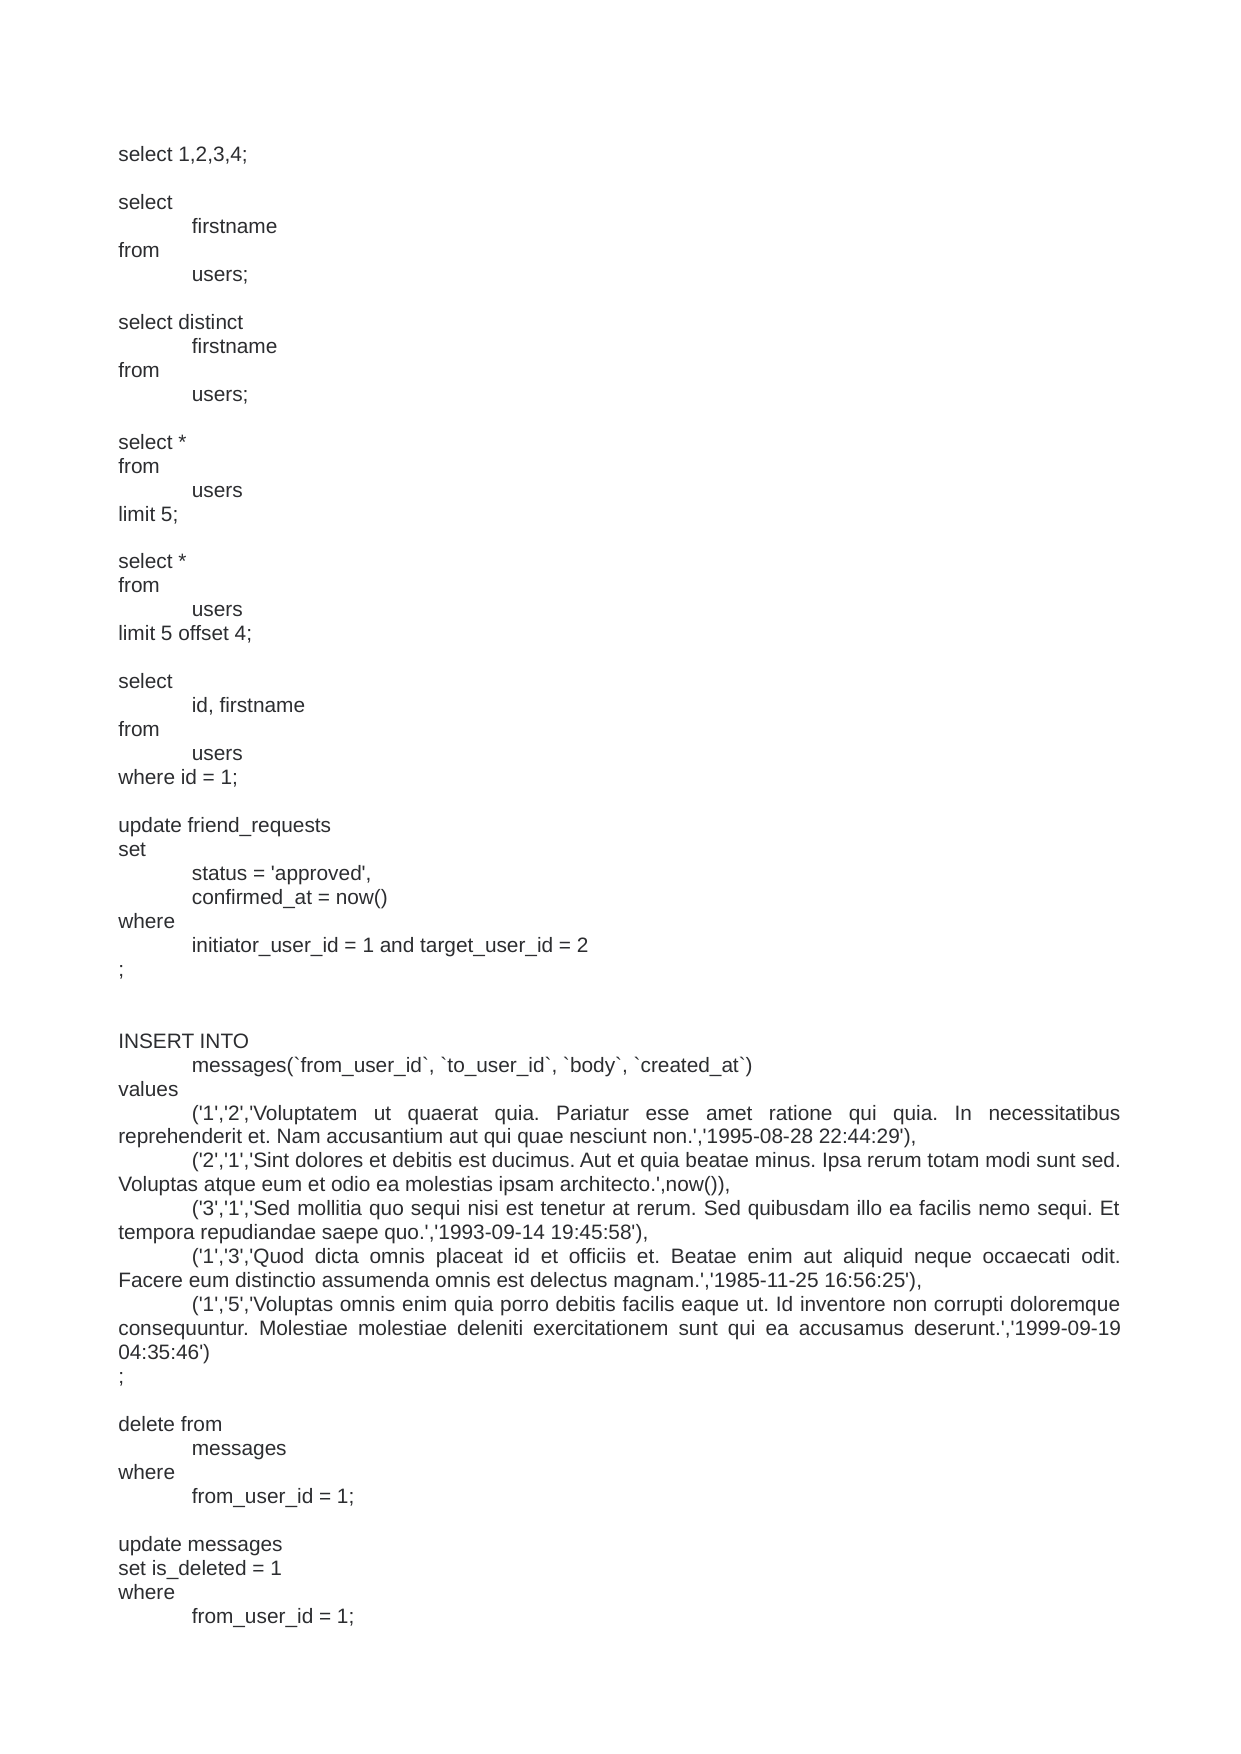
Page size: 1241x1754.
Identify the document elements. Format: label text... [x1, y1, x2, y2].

text limit 5; [118, 501, 1122, 525]
text ; [118, 957, 1122, 981]
text confirmed_at = now() [118, 885, 1122, 909]
text set is_deleted = 1 [118, 1556, 1122, 1579]
text ('2','1','Sint dolores et debitis est ducimus. Aut et quia beatae minus. Ipsa rerum totam modi sunt sed. Voluptas atque eum et odio ea molestias ipsam architecto.',now()), [118, 1148, 1122, 1196]
text ; [118, 1364, 1122, 1388]
text where [118, 909, 1122, 933]
text ('1','2','Voluptatem ut quaerat quia. Pariatur esse amet ratione qui quia. In necessitatibus reprehenderit et. Nam accusantium aut qui quae nesciunt non.','1995-08-28 22:44:29'), [118, 1100, 1122, 1148]
text ('3','1','Sed mollitia quo sequi nisi est tenetur at rerum. Sed quibusdam illo ea facilis nemo sequi. Et tempora repudiandae saepe quo.','1993-09-14 19:45:58'), [118, 1196, 1122, 1244]
text where [118, 1460, 1122, 1484]
text from_user_id = 1; [118, 1603, 1122, 1627]
text status = 'approved', [118, 861, 1122, 885]
text from_user_id = 1; [118, 1484, 1122, 1508]
text INSERT INTO [118, 1028, 1122, 1052]
text firstname [118, 214, 1122, 238]
text ('1','5','Voluptas omnis enim quia porro debitis facilis eaque ut. Id inventore non corrupti doloremque consequuntur. Molestiae molestiae deleniti exercitationem sunt qui ea accusamus deserunt.','1999-09-19 04:35:46') [118, 1292, 1122, 1364]
text select [118, 669, 1122, 693]
text users; [118, 382, 1122, 406]
text select [118, 190, 1122, 214]
text where [118, 1579, 1122, 1603]
text users [118, 597, 1122, 621]
text where id = 1; [118, 765, 1122, 789]
text update friend_requests [118, 813, 1122, 837]
text messages [118, 1436, 1122, 1460]
text set [118, 837, 1122, 861]
text select * [118, 429, 1122, 453]
text from [118, 358, 1122, 382]
text from [118, 573, 1122, 597]
text ('1','3','Quod dicta omnis placeat id et officiis et. Beatae enim aut aliquid neque occaecati odit. Facere eum distinctio assumenda omnis est delectus magnam.','1985-11-25 16:56:25'), [118, 1244, 1122, 1292]
text select * [118, 549, 1122, 573]
text select distinct [118, 310, 1122, 334]
text users [118, 477, 1122, 501]
text select 1,2,3,4; [118, 142, 1122, 166]
text delete from [118, 1412, 1122, 1436]
text initiator_user_id = 1 and target_user_id = 2 [118, 933, 1122, 957]
text id, firstname [118, 693, 1122, 717]
text limit 5 offset 4; [118, 621, 1122, 645]
text users; [118, 262, 1122, 286]
text from [118, 453, 1122, 477]
text messages(`from_user_id`, `to_user_id`, `body`, `created_at`) [118, 1052, 1122, 1076]
text values [118, 1076, 1122, 1100]
text from [118, 717, 1122, 741]
text firstname [118, 334, 1122, 358]
text users [118, 741, 1122, 765]
text from [118, 238, 1122, 262]
text update messages [118, 1532, 1122, 1556]
